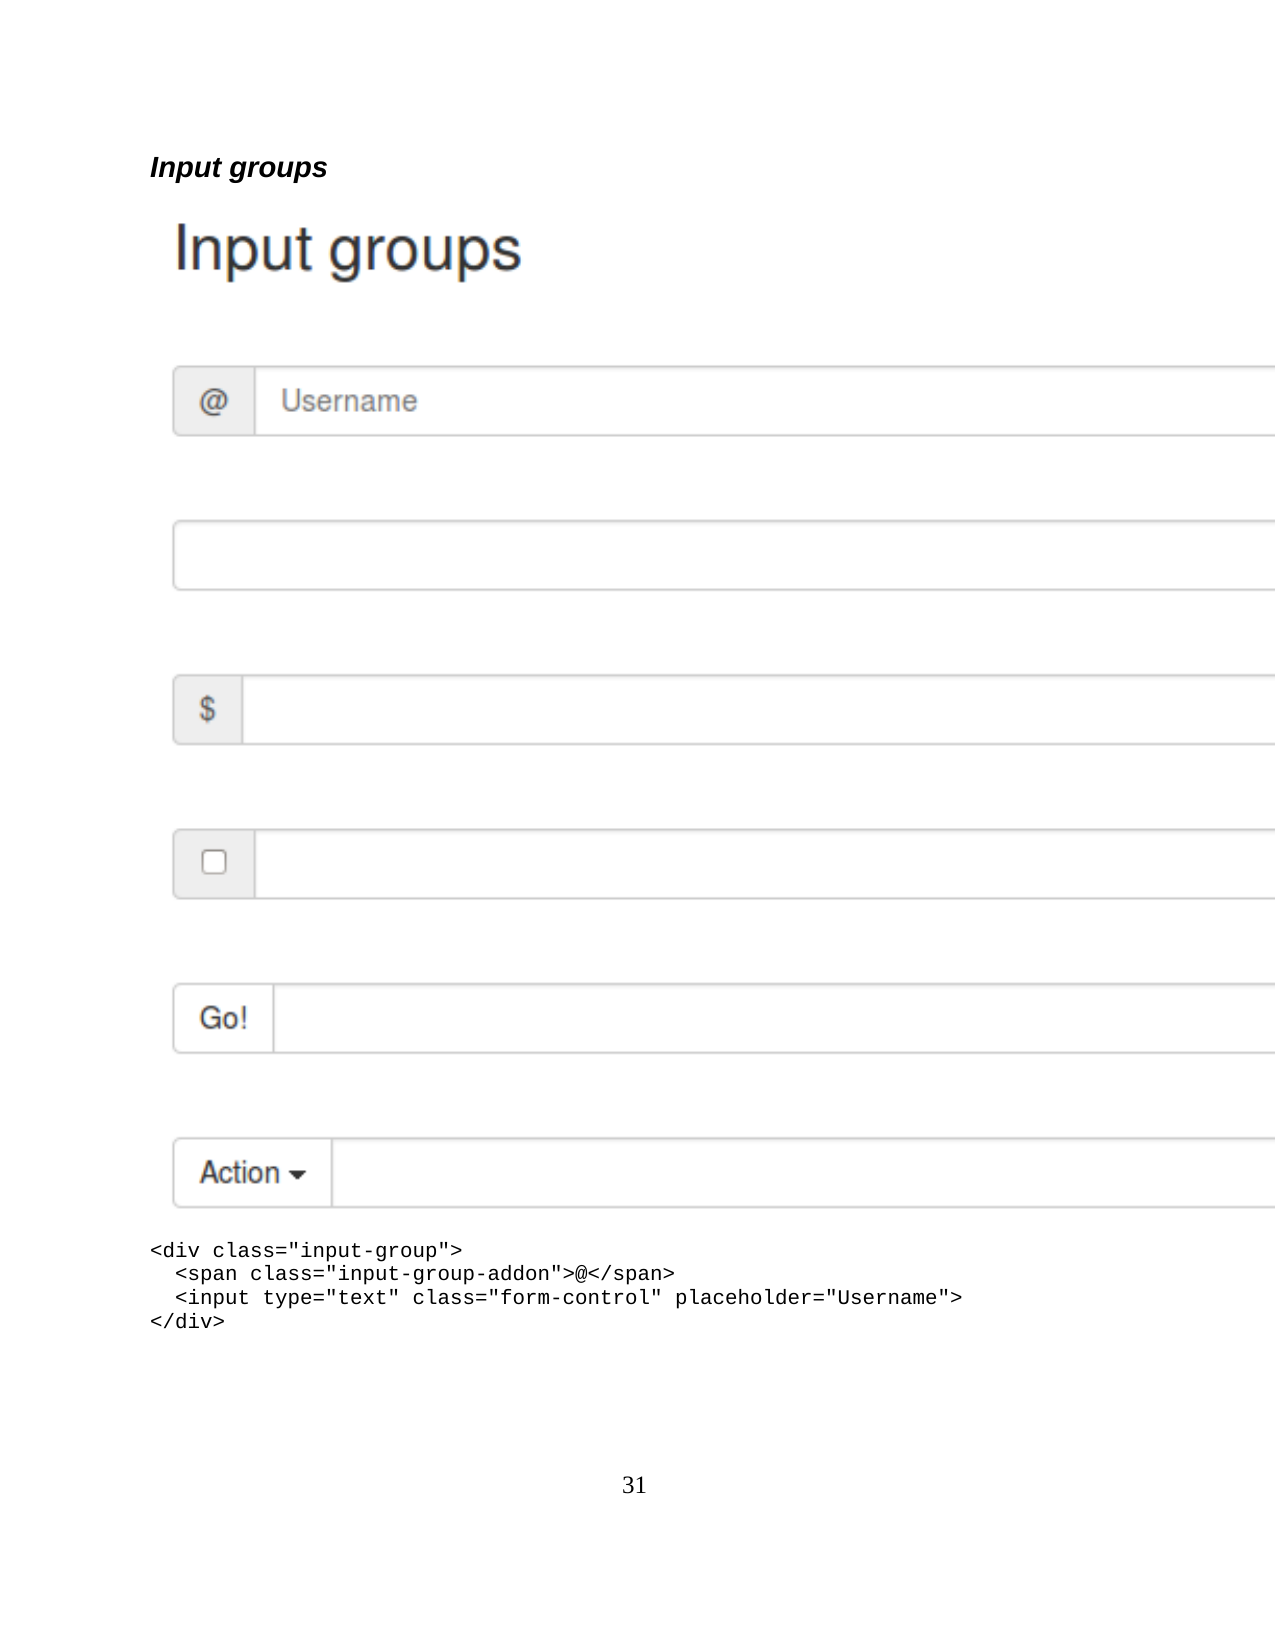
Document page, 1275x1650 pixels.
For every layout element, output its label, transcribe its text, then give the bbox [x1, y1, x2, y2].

text <span class="input-group-addon">@</span> [150, 1263, 1125, 1287]
text </div> [150, 1311, 1125, 1334]
text <div class="input-group"> [150, 1240, 1125, 1263]
picture [150, 196, 1275, 1240]
subtitle Input groups [150, 150, 1125, 183]
text <input type="text" class="form-control" placeholder="Username"> [150, 1287, 1125, 1311]
